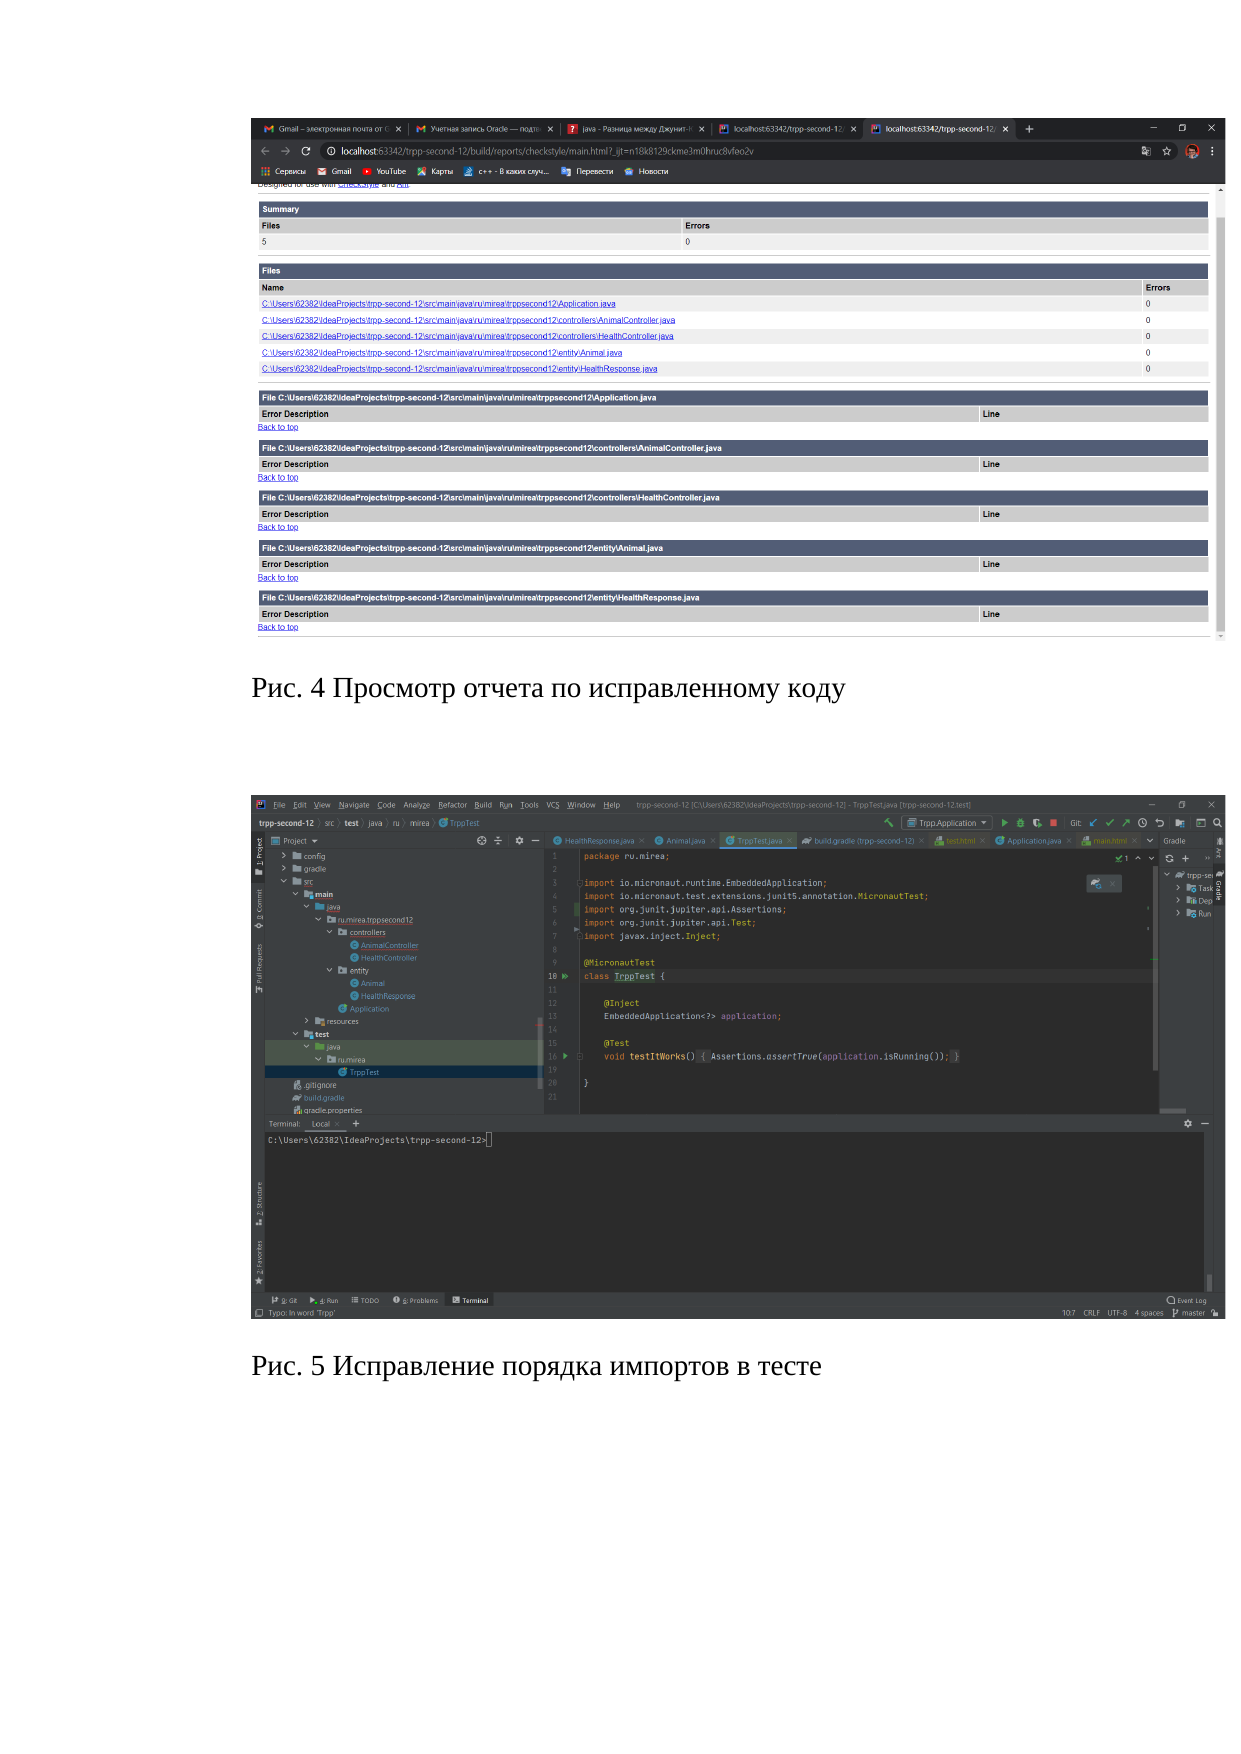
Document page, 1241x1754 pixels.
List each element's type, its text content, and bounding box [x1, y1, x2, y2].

text Рис. 14 Просмотр отчета по исправленному коду [177, 670, 1152, 704]
picture [251, 795, 1226, 1319]
text Рис. 15 Исправление порядка импортов в тесте [177, 1348, 1152, 1381]
picture [251, 118, 1226, 641]
